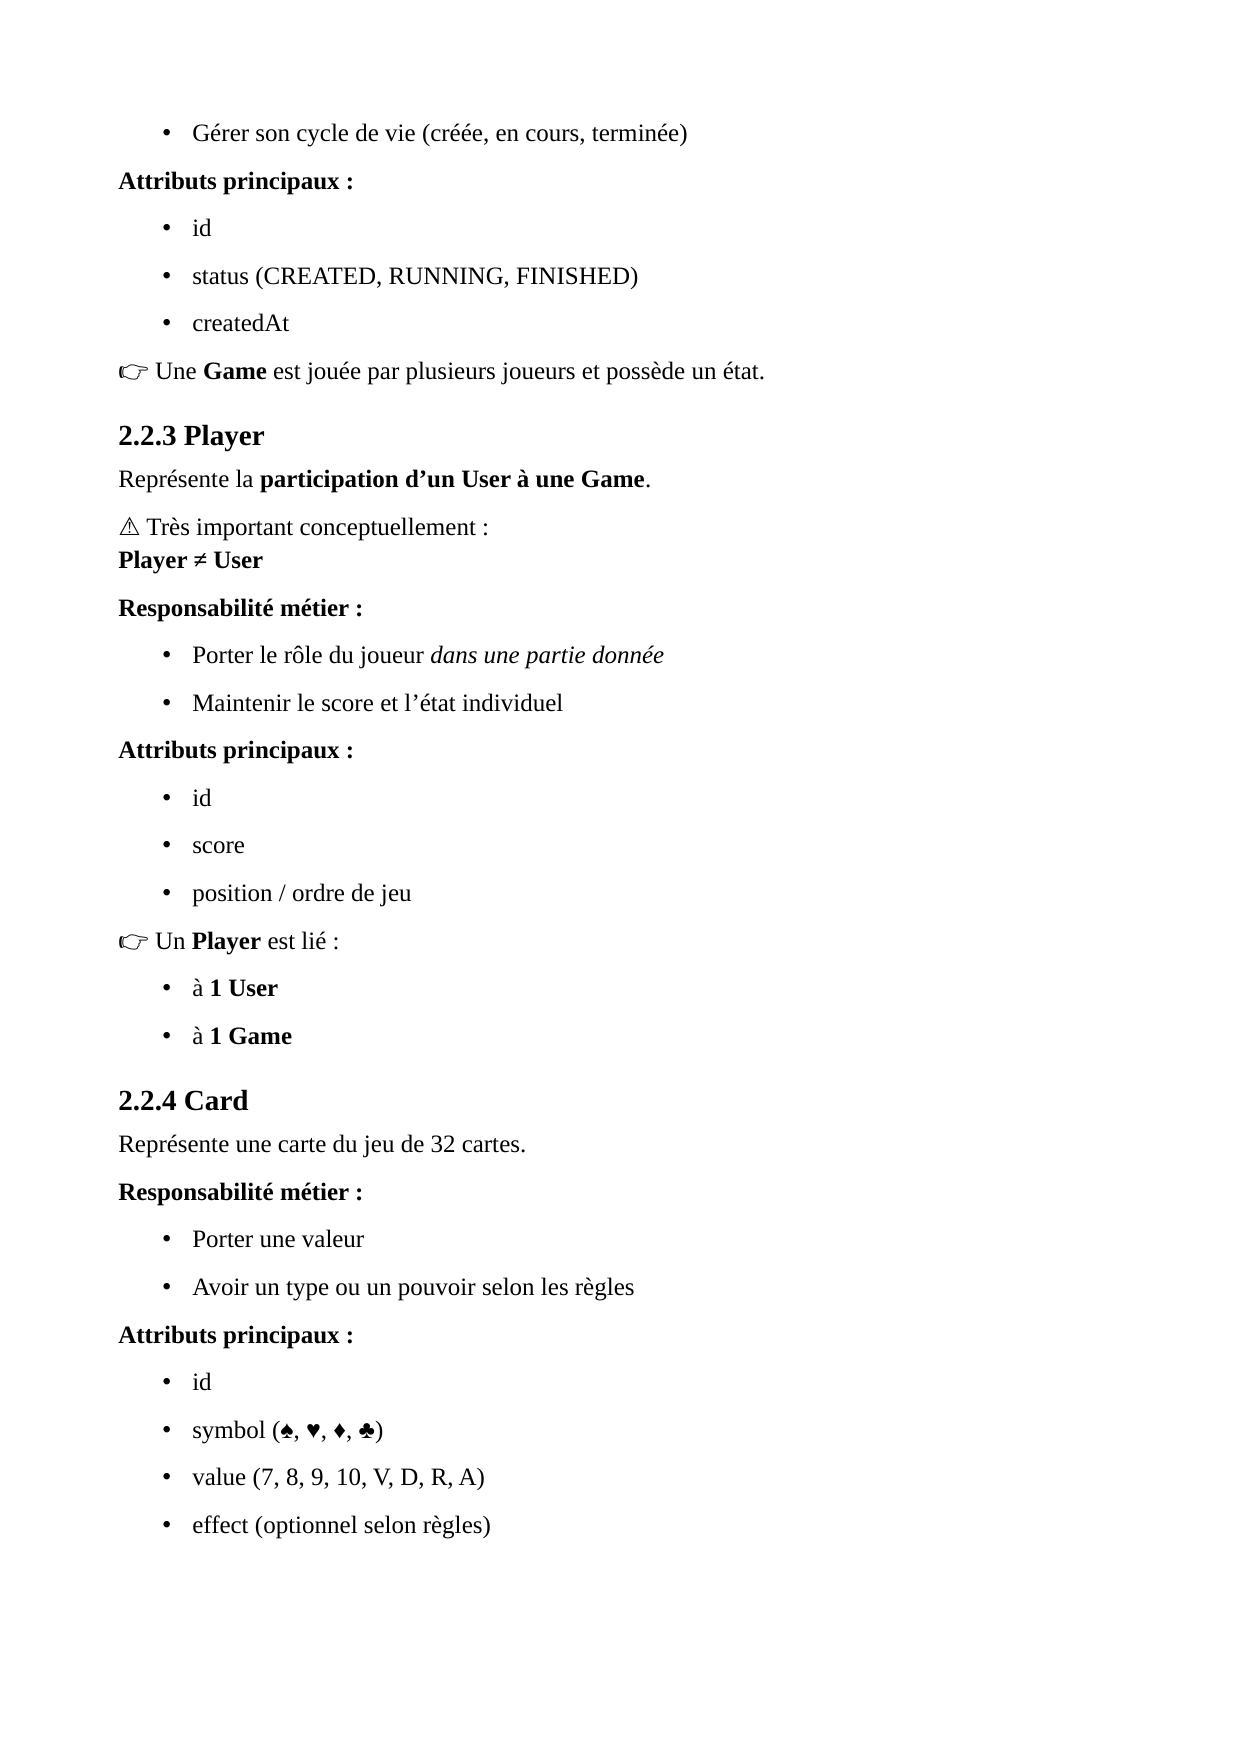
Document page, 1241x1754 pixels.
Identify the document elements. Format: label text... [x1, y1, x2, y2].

text 👉 Une Game est jouée par plusieurs joueurs et possède un état. [118, 356, 1122, 385]
subtitle 2.2.4 Card [118, 1083, 1122, 1117]
list à 1 User [162, 973, 1122, 1002]
list Porter une valeur [162, 1224, 1122, 1253]
text Représente la participation d’un User à une Game. [118, 464, 1122, 493]
list createdAt [162, 308, 1122, 337]
text Attributs principaux : [118, 166, 1122, 194]
text Représente une carte du jeu de 32 cartes. [118, 1129, 1122, 1158]
text 👉 Un Player est lié : [118, 926, 1122, 954]
list id [162, 1367, 1122, 1396]
text Responsabilité métier : [118, 593, 1122, 621]
list symbol (♠, ♥, ♦, ♣) [162, 1415, 1122, 1444]
list Avoir un type ou un pouvoir selon les règles [162, 1272, 1122, 1301]
list score [162, 831, 1122, 859]
text Attributs principaux : [118, 1320, 1122, 1348]
list Porter le rôle du joueur dans une partie donnée [162, 640, 1122, 669]
list position / ordre de jeu [162, 878, 1122, 907]
subtitle 2.2.3 Player [118, 418, 1122, 452]
list Maintenir le score et l’état individuel [162, 688, 1122, 717]
list à 1 Game [162, 1021, 1122, 1050]
text Attributs principaux : [118, 735, 1122, 764]
list status (CREATED, RUNNING, FINISHED) [162, 261, 1122, 290]
text Responsabilité métier : [118, 1177, 1122, 1206]
list id [162, 783, 1122, 812]
list Gérer son cycle de vie (créée, en cours, terminée) [162, 118, 1122, 147]
text ⚠️ Très important conceptuellement : Player ≠ User [118, 512, 1122, 574]
list effect (optionnel selon règles) [162, 1510, 1122, 1539]
list value (7, 8, 9, 10, V, D, R, A) [162, 1462, 1122, 1491]
list id [162, 213, 1122, 242]
